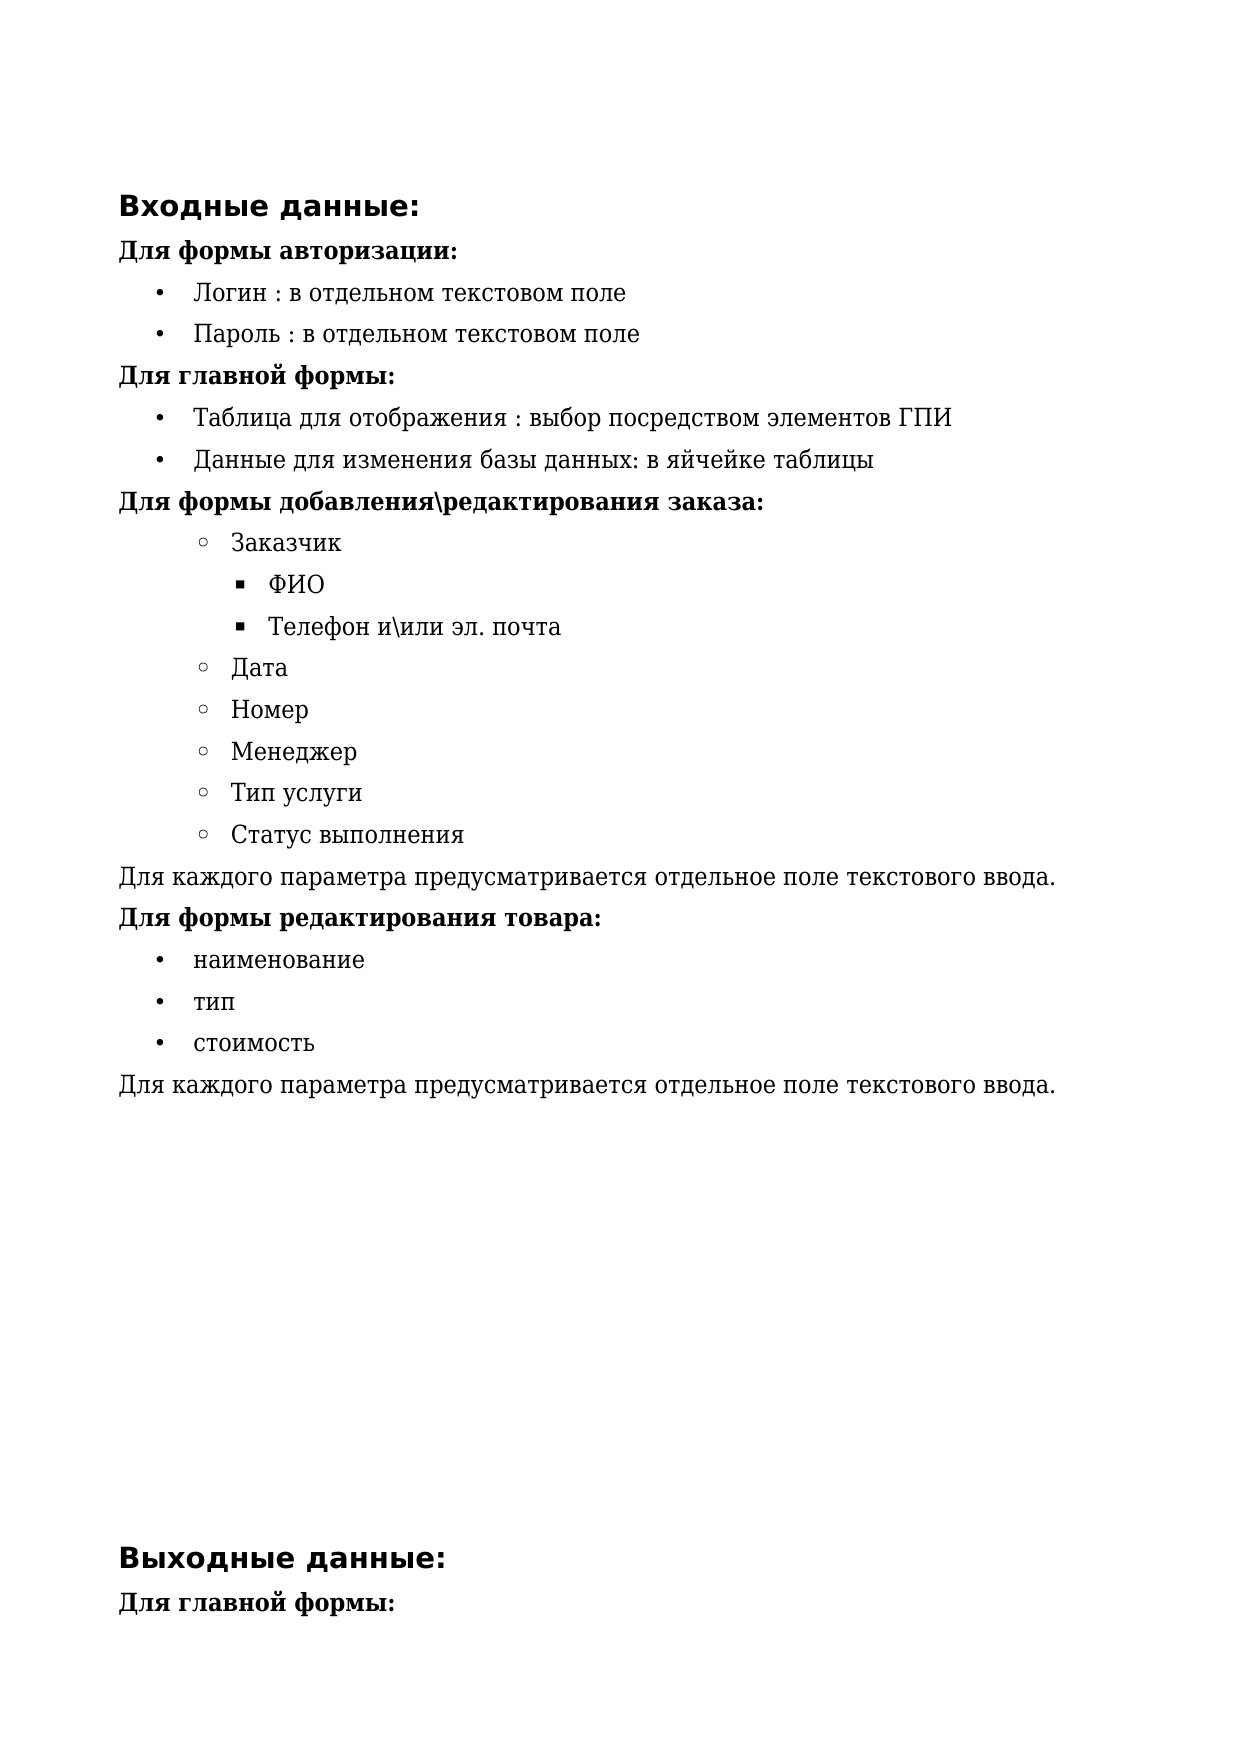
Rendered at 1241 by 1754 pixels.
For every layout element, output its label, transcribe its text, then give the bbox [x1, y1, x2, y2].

list Номер [193, 695, 1122, 724]
list Дата [193, 653, 1122, 682]
list тип [156, 987, 1122, 1016]
list Таблица для отображения : выбор посредством элементов ГПИ [156, 403, 1122, 432]
list Заказчик [193, 528, 1122, 557]
list Телефон и\или эл. почта [231, 612, 1122, 641]
text Для каждого параметра предусматривается отдельное поле текстового ввода. [118, 1070, 1122, 1099]
text Для формы авторизации: [118, 236, 1122, 265]
text Для главной формы: [118, 1588, 1122, 1617]
list Пароль : в отдельном текстовом поле [156, 319, 1122, 349]
text Для формы добавления\редактирования заказа: [118, 486, 1122, 516]
list стоимость [156, 1028, 1122, 1058]
list Логин : в отдельном текстовом поле [156, 278, 1122, 307]
subtitle Входные данные: [118, 189, 1122, 223]
subtitle Выходные данные: [118, 1542, 1122, 1576]
list ФИО [231, 570, 1122, 599]
text Для главной формы: [118, 361, 1122, 391]
text Для формы редактирования товара: [118, 903, 1122, 933]
list Менеджер [193, 737, 1122, 766]
list Данные для изменения базы данных: в яйчейке таблицы [156, 445, 1122, 474]
list Тип услуги [193, 778, 1122, 807]
text Для каждого параметра предусматривается отдельное поле текстового ввода. [118, 862, 1122, 891]
list наименование [156, 945, 1122, 974]
list Статус выполнения [193, 820, 1122, 849]
